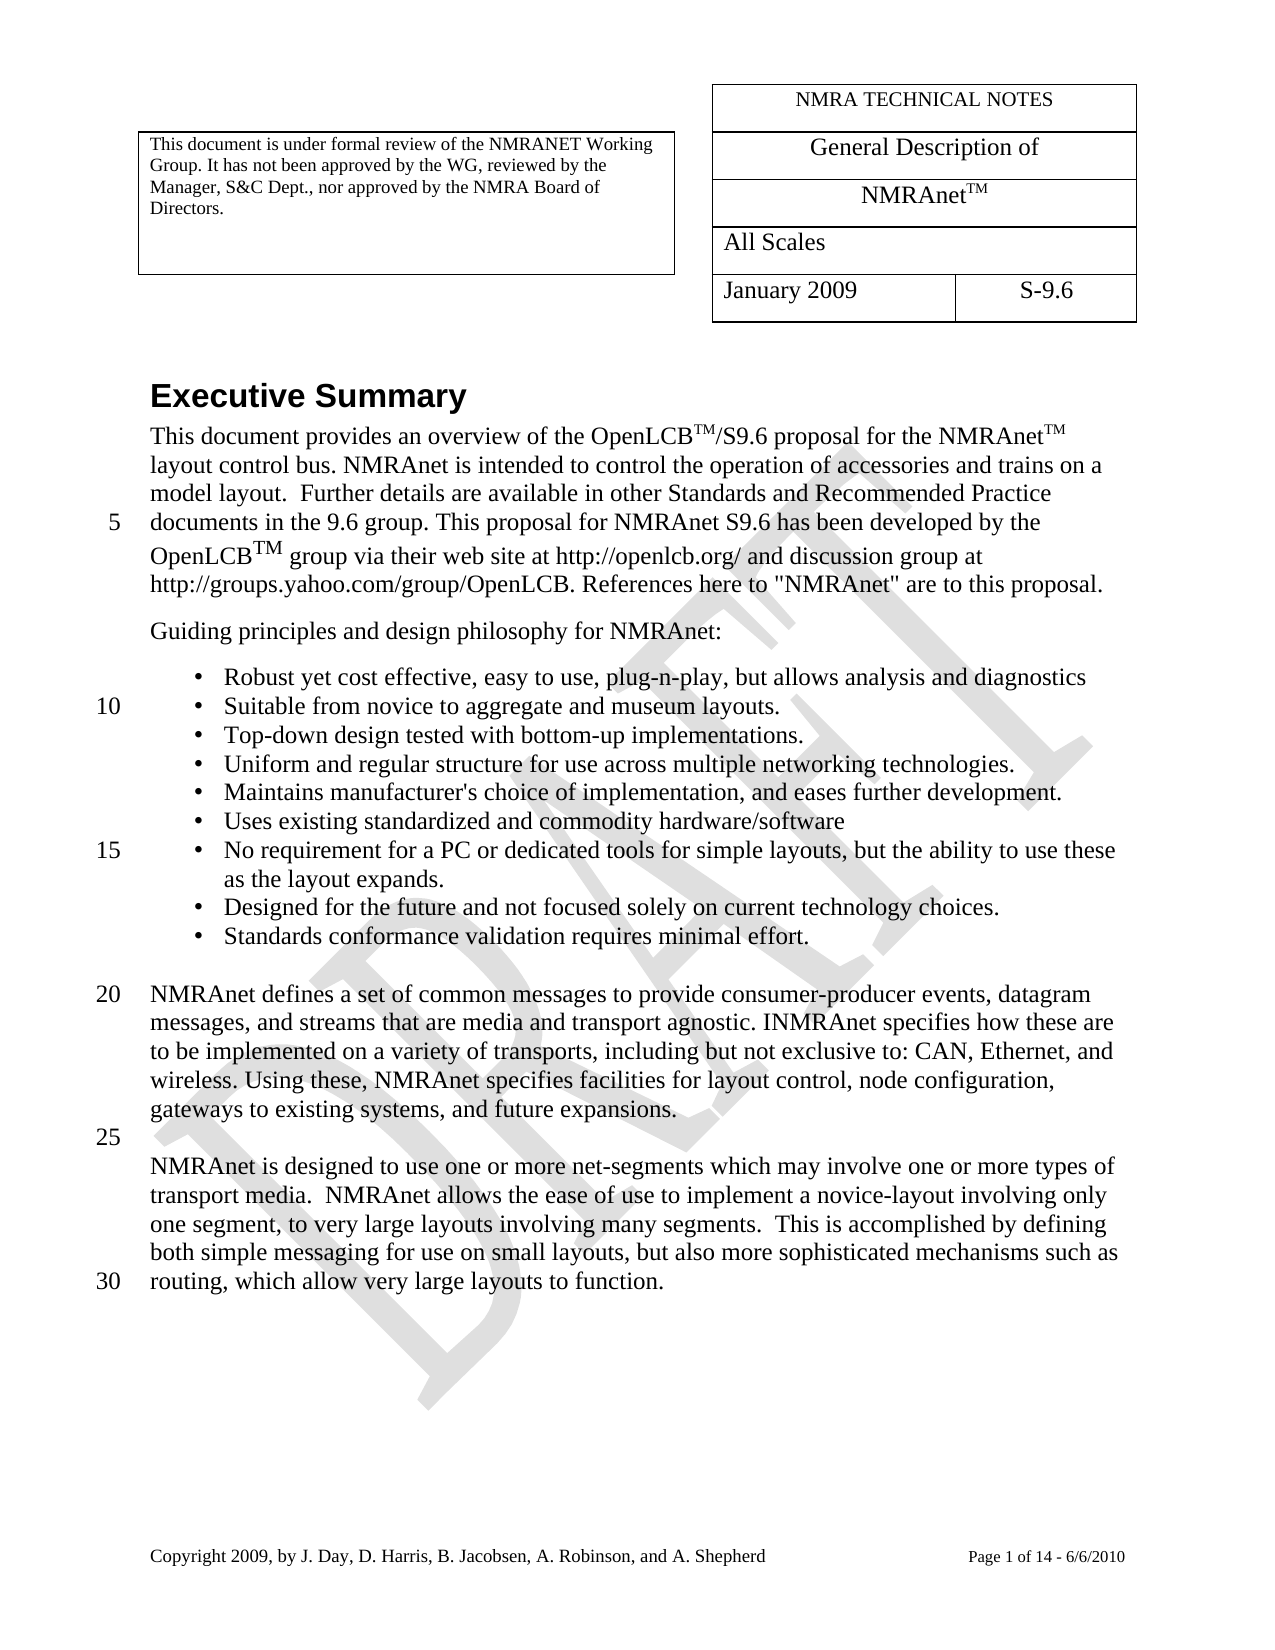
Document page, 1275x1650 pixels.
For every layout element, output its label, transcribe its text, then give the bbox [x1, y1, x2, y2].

list Standards conformance validation requires minimal effort. [629, 921, 688, 950]
list Suitable from novice to aggregate and museum layouts. [994, 691, 1125, 720]
list No requirement for a PC or dedicated tools for simple layouts, but the ability to use these as the layout expands. [837, 835, 1125, 892]
list Maintains manufacturer's choice of implementation, and eases further development. [194, 777, 529, 806]
list Suitable from novice to aggregate and museum layouts. [693, 691, 980, 720]
list Top-down design tested with bottom-up implementations. [1023, 720, 1125, 749]
text NMRAnet defines a set of common messages to provide consumer-producer events, datagram messages, and streams that are media and transport agnostic. INMRAnet specifies how these are to be implemented on a variety of transports, including but not exclusive to: CAN, Ethernet, and wireless. Using these, NMRAnet specifies facilities for layout control, node configuration, gateways to existing systems, and future expansions. [385, 979, 515, 1077]
text Guiding principles and design philosophy for NMRAnet: [919, 616, 1125, 645]
list Designed for the future and not focused solely on current technology choices. [732, 892, 880, 921]
text NMRAnet defines a set of common messages to provide consumer-producer events, datagram messages, and streams that are media and transport agnostic. INMRAnet specifies how these are to be implemented on a variety of transports, including but not exclusive to: CAN, Ethernet, and wireless. Using these, NMRAnet specifies facilities for layout control, node configuration, gateways to existing systems, and future expansions. [150, 979, 484, 1122]
list Robust yet cost effective, easy to use, plug-n-play, but allows analysis and diagnostics [965, 662, 1125, 691]
list Maintains manufacturer's choice of implementation, and eases further development. [798, 777, 1030, 806]
list No requirement for a PC or dedicated tools for simple layouts, but the ability to use these as the layout expands. [648, 835, 851, 892]
list No requirement for a PC or dedicated tools for simple layouts, but the ability to use these as the layout expands. [194, 835, 588, 892]
list Uses existing standardized and commodity hardware/software [808, 806, 1125, 835]
list Designed for the future and not focused solely on current technology choices. [194, 892, 608, 921]
text NMRAnet is designed to use one or more net-segments which may involve one or more types of transport media. NMRAnet allows the ease of use to implement a novice-layout involving only one segment, to very large layouts involving many segments. This is accomplished by defining both simple messaging for use on small layouts, but also more sophisticated mechanisms such as routing, which allow very large layouts to function. [150, 1151, 347, 1295]
list No requirement for a PC or dedicated tools for simple layouts, but the ability to use these as the layout expands. [569, 835, 676, 892]
list Uniform and regular structure for use across multiple networking technologies. [1064, 749, 1125, 777]
list Standards conformance validation requires minimal effort. [775, 921, 882, 950]
list Suitable from novice to aggregate and museum layouts. [194, 691, 679, 720]
list Robust yet cost effective, easy to use, plug-n-play, but allows analysis and diagnostics [665, 662, 951, 691]
list Designed for the future and not focused solely on current technology choices. [609, 892, 695, 921]
list Maintains manufacturer's choice of implementation, and eases further development. [563, 777, 765, 806]
text Guiding principles and design philosophy for NMRAnet: [150, 616, 672, 645]
text Guiding principles and design philosophy for NMRAnet: [683, 616, 764, 645]
text NMRAnet is designed to use one or more net-segments which may involve one or more types of transport media. NMRAnet allows the ease of use to implement a novice-layout involving only one segment, to very large layouts involving many segments. This is accomplished by defining both simple messaging for use on small layouts, but also more sophisticated mechanisms such as routing, which allow very large layouts to function. [247, 1151, 494, 1295]
list Uniform and regular structure for use across multiple networking technologies. [854, 749, 1033, 777]
subtitle Executive Summary [150, 376, 1125, 415]
text NMRAnet is designed to use one or more net-segments which may involve one or more types of transport media. NMRAnet allows the ease of use to implement a novice-layout involving only one segment, to very large layouts involving many segments. This is accomplished by defining both simple messaging for use on small layouts, but also more sophisticated mechanisms such as routing, which allow very large layouts to function. [450, 1151, 1125, 1295]
list Top-down design tested with bottom-up implementations. [194, 720, 708, 749]
list Robust yet cost effective, easy to use, plug-n-play, but allows analysis and diagnostics [194, 662, 626, 691]
list Standards conformance validation requires minimal effort. [378, 928, 458, 950]
list Standards conformance validation requires minimal effort. [194, 921, 367, 950]
list Uses existing standardized and commodity hardware/software [605, 806, 794, 835]
list Maintains manufacturer's choice of implementation, and eases further development. [1035, 777, 1125, 806]
list Designed for the future and not focused solely on current technology choices. [920, 892, 1125, 921]
list Standards conformance validation requires minimal effort. [891, 921, 1125, 950]
text This document provides an overview of the OpenLCBTM/S9.6 proposal for the NMRAnetTM layout control bus. NMRAnet is intended to control the operation of accessories and trains on a model layout. Further details are available in other Standards and Recommended Practice documents in the 9.6 group. This proposal for NMRAnet S9.6 has been developed by the OpenLCBTM group via their web site at http://openlcb.org/ and discussion group at http://groups.yahoo.com/group/OpenLCB. References here to "NMRAnet" are to this proposal. [150, 421, 1125, 598]
list Top-down design tested with bottom-up implementations. [825, 720, 1009, 749]
list Uniform and regular structure for use across multiple networking technologies. [194, 749, 727, 777]
list Uses existing standardized and commodity hardware/software [194, 806, 549, 835]
list Standards conformance validation requires minimal effort. [473, 921, 628, 950]
list Top-down design tested with bottom-up implementations. [722, 720, 819, 749]
text Guiding principles and design philosophy for NMRAnet: [753, 616, 905, 645]
list Standards conformance validation requires minimal effort. [699, 925, 759, 950]
text NMRAnet defines a set of common messages to provide consumer-producer events, datagram messages, and streams that are media and transport agnostic. INMRAnet specifies how these are to be implemented on a variety of transports, including but not exclusive to: CAN, Ethernet, and wireless. Using these, NMRAnet specifies facilities for layout control, node configuration, gateways to existing systems, and future expansions. [526, 979, 1125, 1122]
